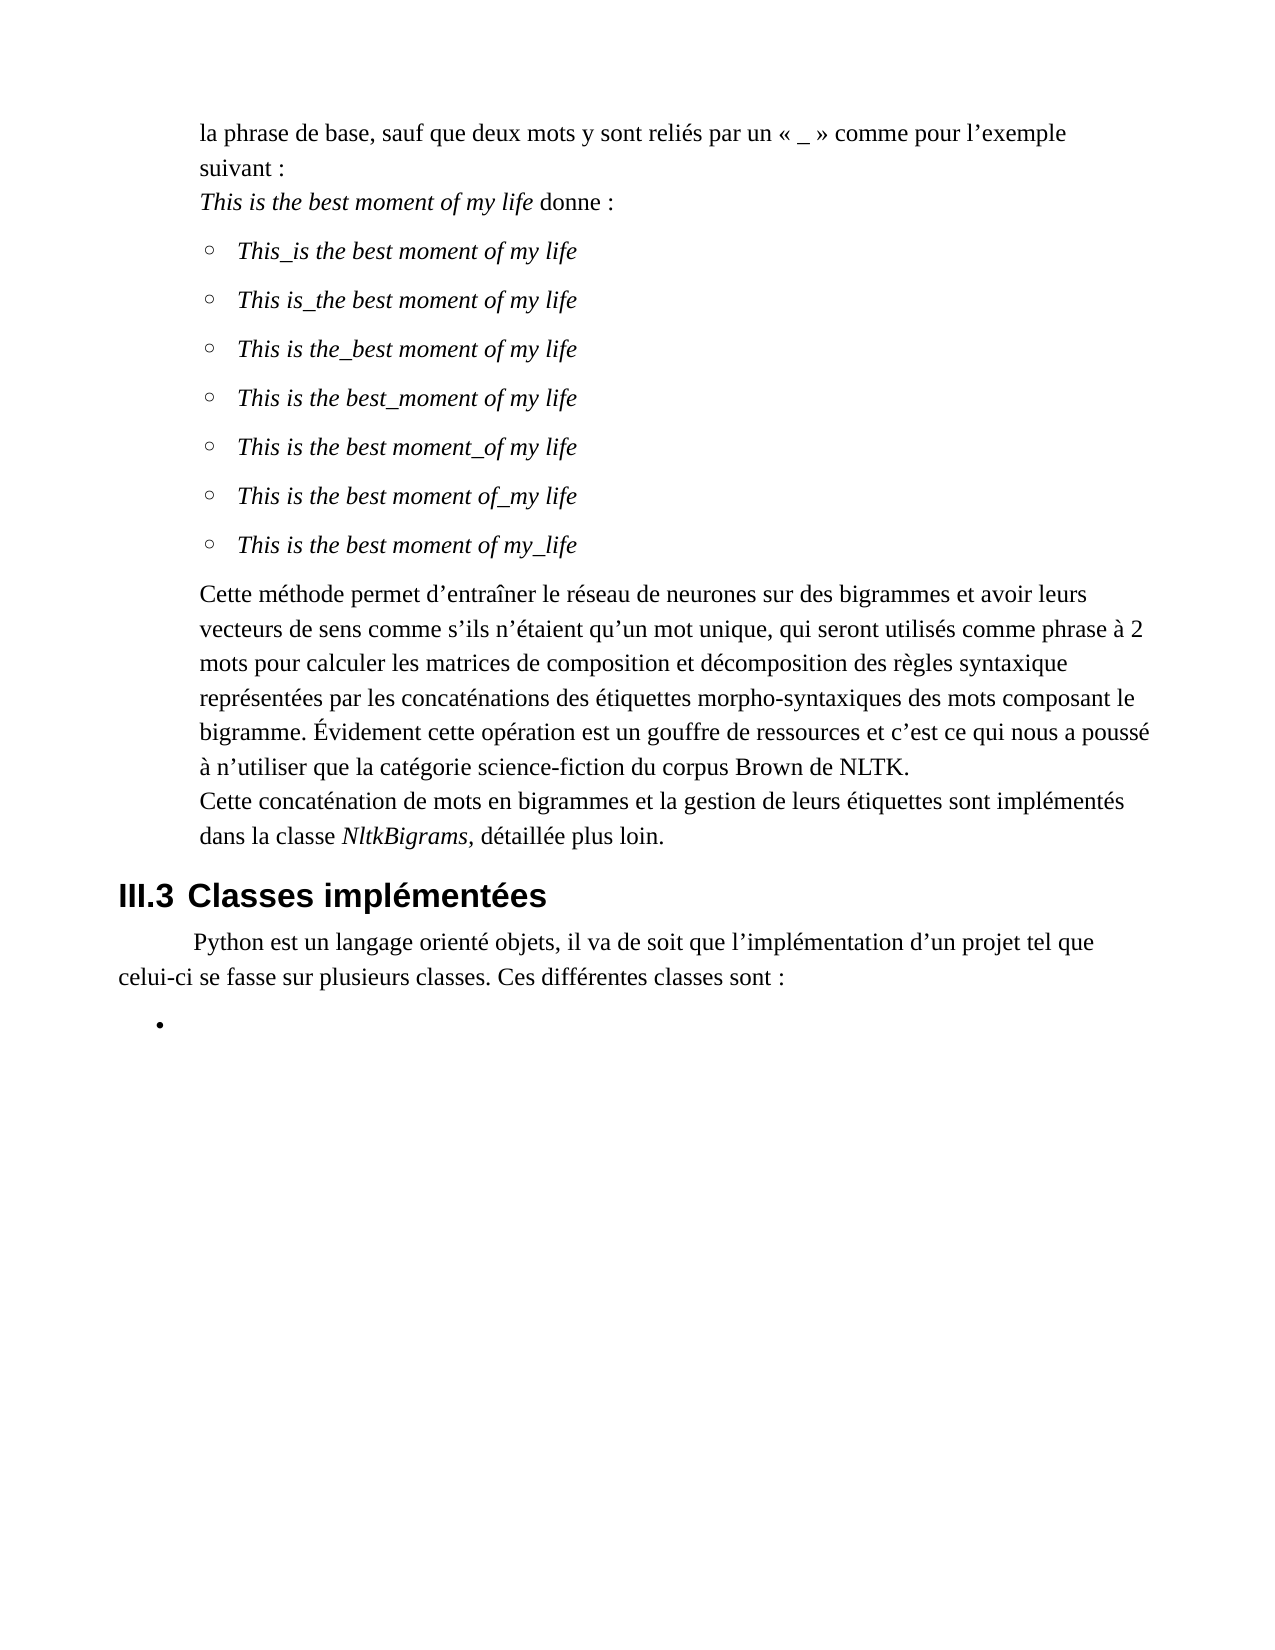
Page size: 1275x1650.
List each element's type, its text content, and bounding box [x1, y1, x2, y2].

list This is the best moment of_my life [199, 481, 1157, 510]
list This is the best moment_of my life [199, 432, 1157, 461]
text Python est un langage orienté objets, il va de soit que l’implémentation d’un projet tel que celui-ci se fasse sur plusieurs classes. Ces différentes classes sont : [118, 927, 1157, 991]
subtitle Classes implémentées [118, 876, 1157, 915]
list Cette méthode permet d’entraîner le réseau de neurones sur des bigrammes et avoir leurs vecteurs de sens comme s’ils n’étaient qu’un mot unique, qui seront utilisés comme phrase à 2 mots pour calculer les matrices de composition et décomposition des règles syntaxique représentées par les concaténations des étiquettes morpho-syntaxiques des mots composant le bigramme. Évidement cette opération est un gouffre de ressources et c’est ce qui nous a poussé à n’utiliser que la catégorie science-fiction du corpus Brown de NLTK. Cette concaténation de mots en bigrammes et la gestion de leurs étiquettes sont implémentés dans la classe NltkBigrams, détaillée plus loin. [162, 579, 1157, 850]
list This_is the best moment of my life [199, 236, 1157, 265]
list This is_the best moment of my life [199, 285, 1157, 314]
list This is the best moment of my_life [199, 531, 1157, 559]
list This is the best_moment of my life [199, 383, 1157, 412]
list la phrase de base, sauf que deux mots y sont reliés par un « _ » comme pour l’exemple suivant : This is the best moment of my life donne : [162, 118, 1157, 216]
list This is the_best moment of my life [199, 334, 1157, 363]
